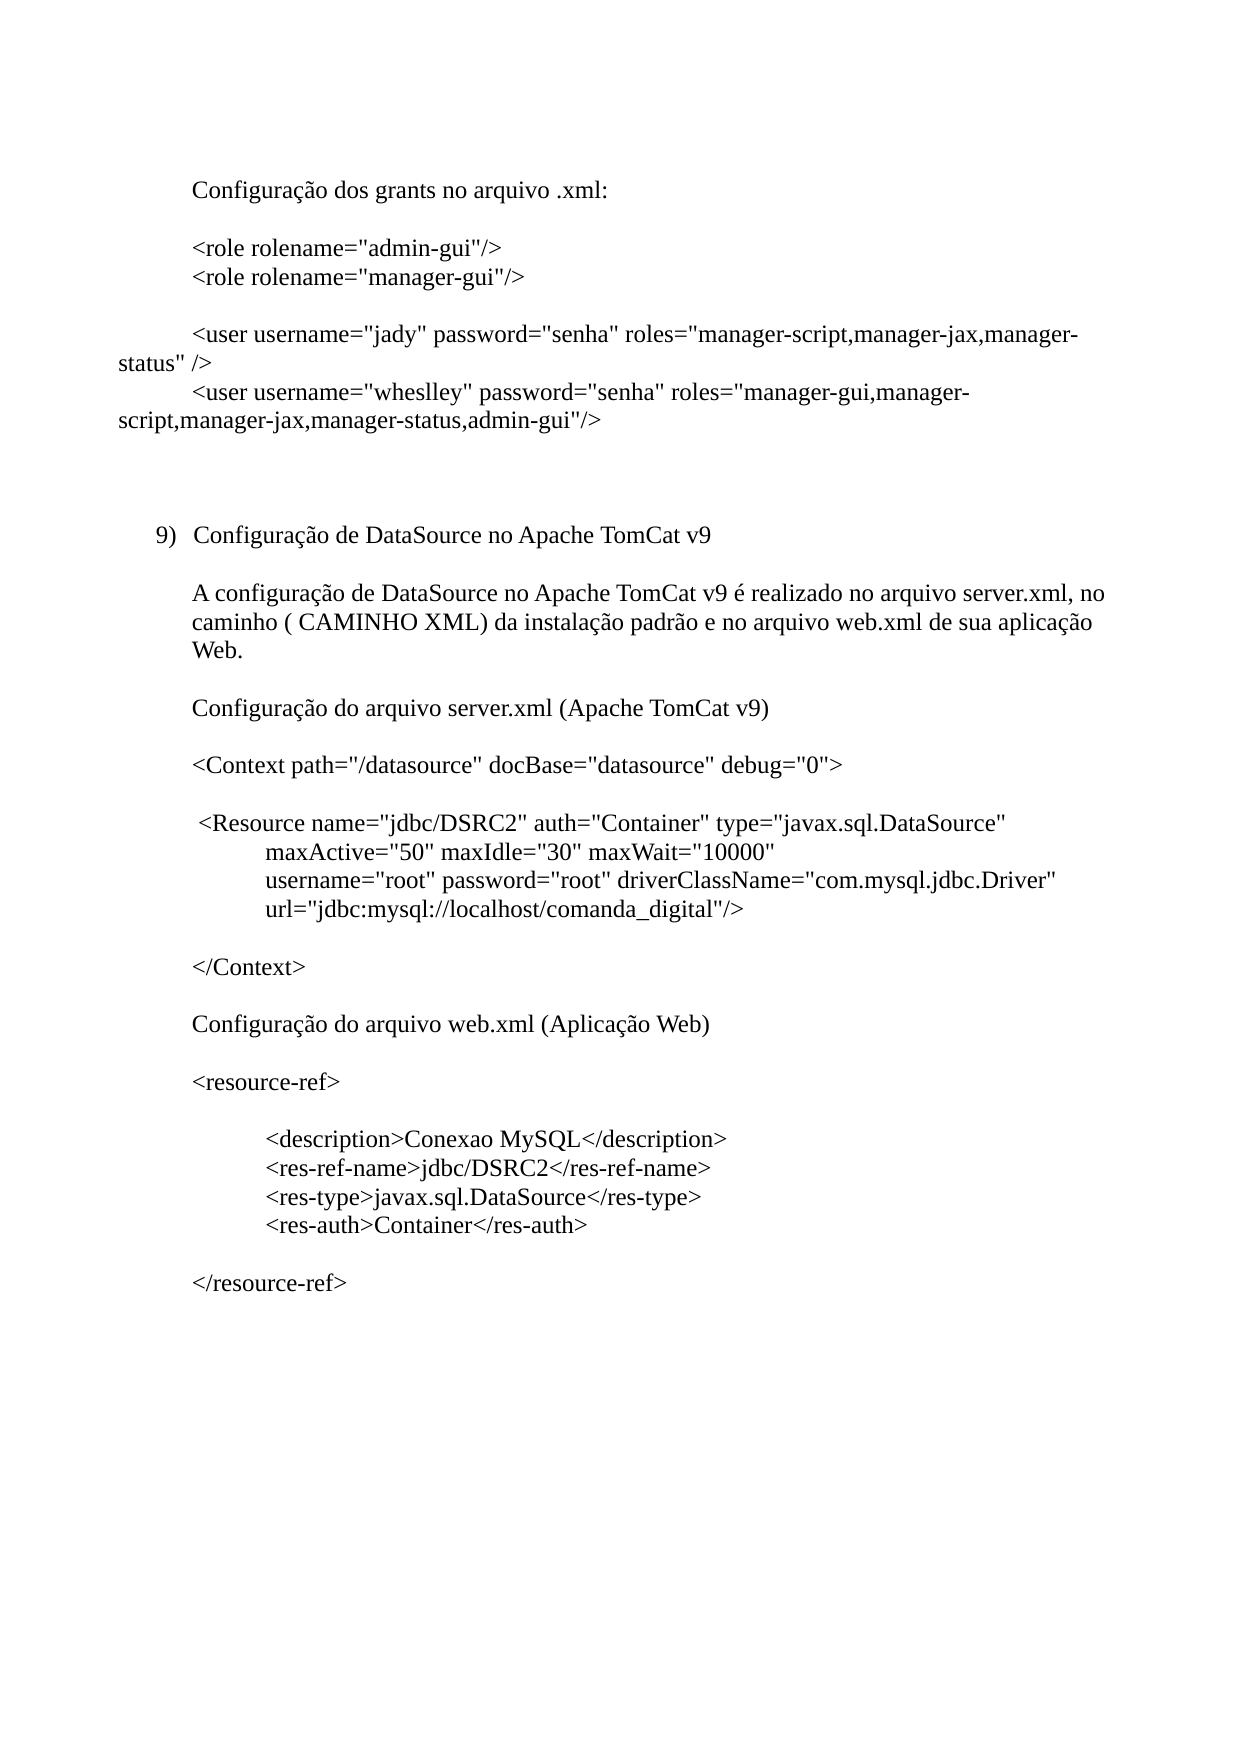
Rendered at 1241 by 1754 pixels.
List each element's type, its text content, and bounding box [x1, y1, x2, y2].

text <Resource name="jdbc/DSRC2" auth="Container" type="javax.sql.DataSource" [118, 808, 1122, 837]
text <res-auth>Container</res-auth> [118, 1211, 1122, 1239]
text <Context path="/datasource" docBase="datasource" debug="0"> [118, 751, 1122, 779]
text maxActive="50" maxIdle="30" maxWait="10000" [118, 837, 1122, 866]
text <role rolename="manager-gui"/> [118, 262, 1122, 291]
text url="jdbc:mysql://localhost/comanda_digital"/> [118, 894, 1122, 923]
text </resource-ref> [118, 1268, 1122, 1297]
text </Context> [118, 952, 1122, 981]
text username="root" password="root" driverClassName="com.mysql.jdbc.Driver" [118, 866, 1122, 894]
list Configuração de DataSource no Apache TomCat v9 [156, 521, 1122, 549]
text Configuração do arquivo web.xml (Aplicação Web) [118, 1009, 1122, 1038]
text <resource-ref> [118, 1067, 1122, 1096]
text <role rolename="admin-gui"/> [118, 233, 1122, 262]
text <res-ref-name>jdbc/DSRC2</res-ref-name> [118, 1153, 1122, 1182]
text <user username="jady" password="senha" roles="manager-script,manager-jax,manager-status" /> [118, 319, 1122, 377]
text <description>Conexao MySQL</description> [118, 1124, 1122, 1153]
text Configuração dos grants no arquivo .xml: [118, 176, 1122, 204]
text Configuração do arquivo server.xml (Apache TomCat v9) [118, 693, 1122, 722]
text <user username="wheslley" password="senha" roles="manager-gui,manager-script,manager-jax,manager-status,admin-gui"/> [118, 377, 1122, 434]
text A configuração de DataSource no Apache TomCat v9 é realizado no arquivo server.xml, no caminho ( CAMINHO XML) da instalação padrão e no arquivo web.xml de sua aplicação Web. [118, 578, 1122, 664]
text <res-type>javax.sql.DataSource</res-type> [118, 1182, 1122, 1211]
